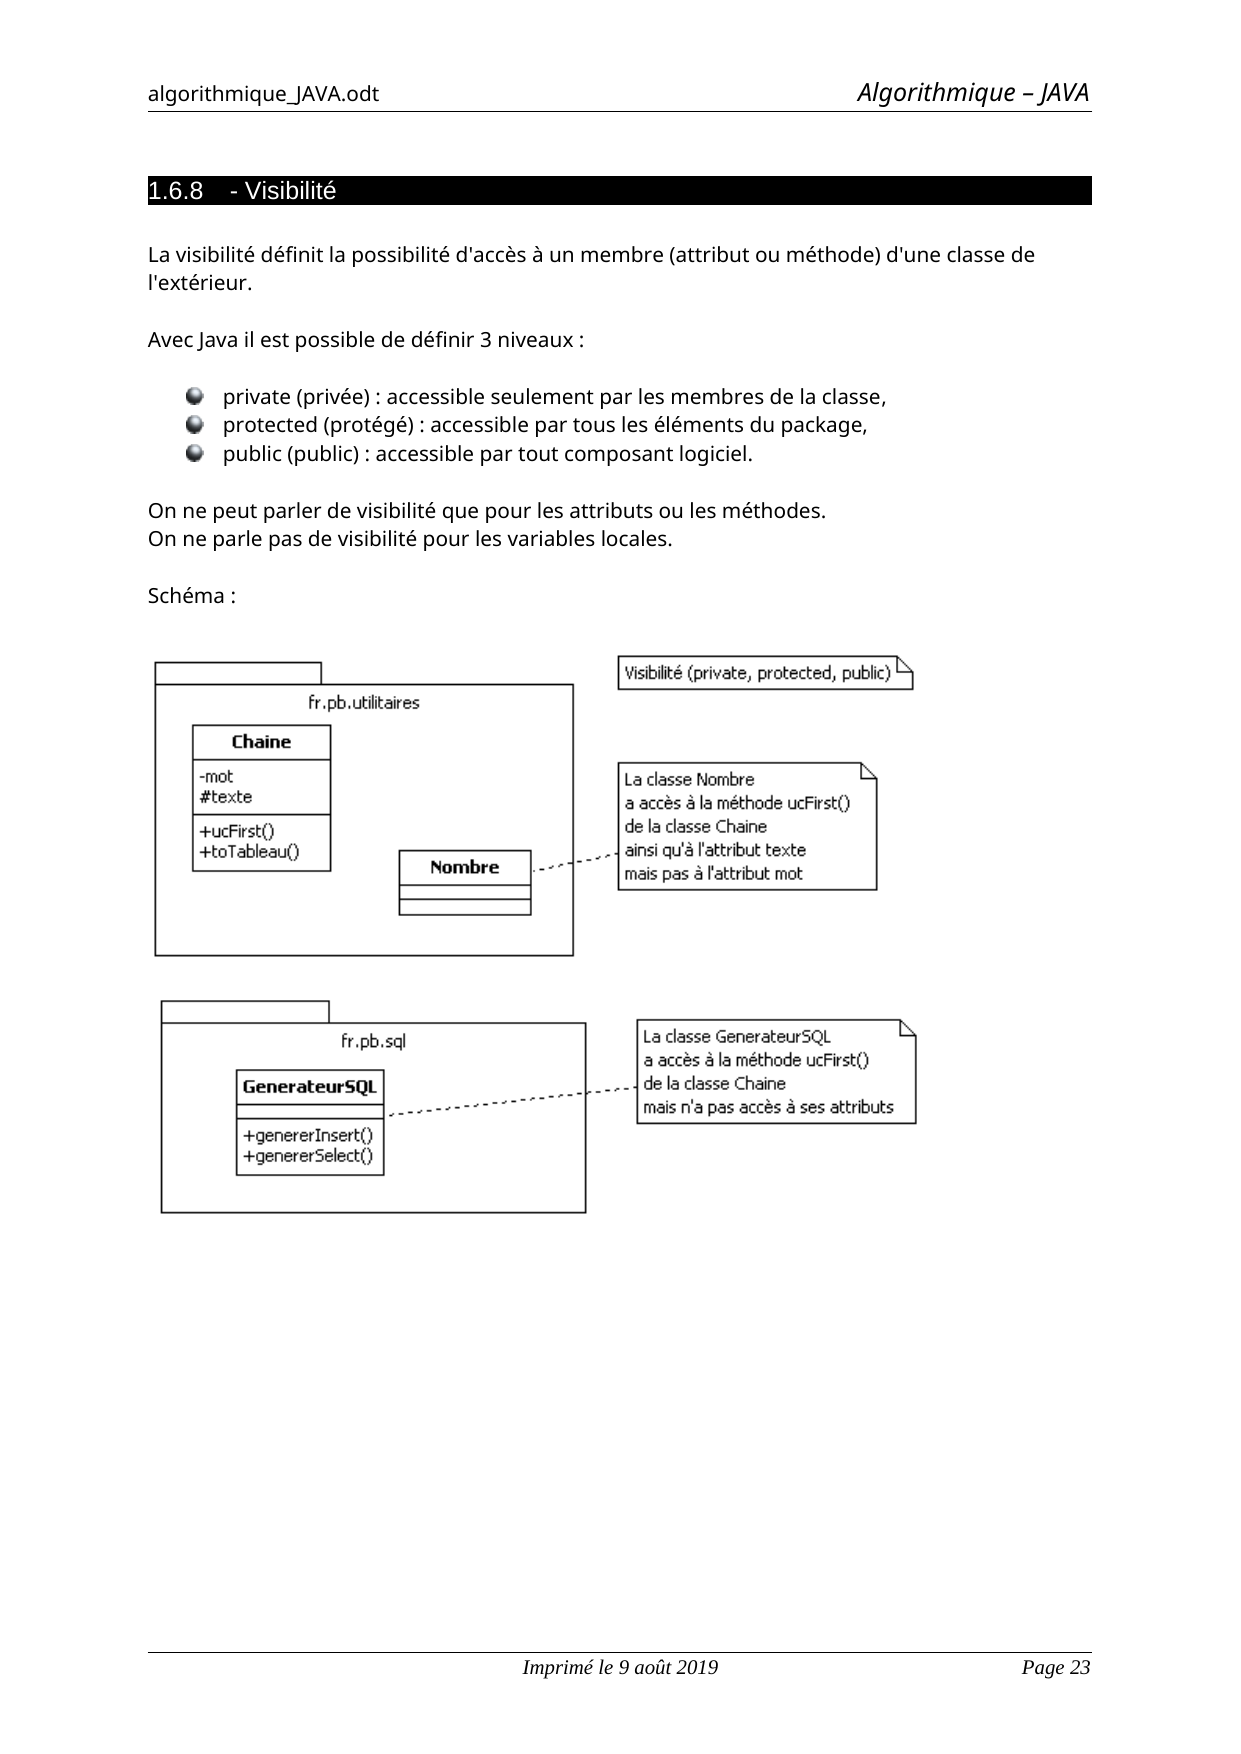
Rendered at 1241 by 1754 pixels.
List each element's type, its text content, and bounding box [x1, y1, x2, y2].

text On ne parle pas de visibilité pour les variables locales. [148, 524, 1092, 553]
text Schéma : [148, 581, 1092, 609]
list protected (protégé) : accessible par tous les éléments du package, [185, 410, 1092, 439]
picture [186, 444, 204, 462]
list public (public) : accessible par tout composant logiciel. [185, 439, 1092, 467]
text La visibilité définit la possibilité d'accès à un membre (attribut ou méthode) d'une classe de l'extérieur. [148, 240, 1092, 297]
text On ne peut parler de visibilité que pour les attributs ou les méthodes. [148, 496, 1092, 524]
picture [147, 637, 931, 1231]
subtitle - Visibilité [148, 176, 1092, 205]
picture [186, 387, 204, 405]
list private (privée) : accessible seulement par les membres de la classe, [185, 382, 1092, 410]
picture [186, 415, 204, 434]
text Avec Java il est possible de définir 3 niveaux : [148, 325, 1092, 353]
